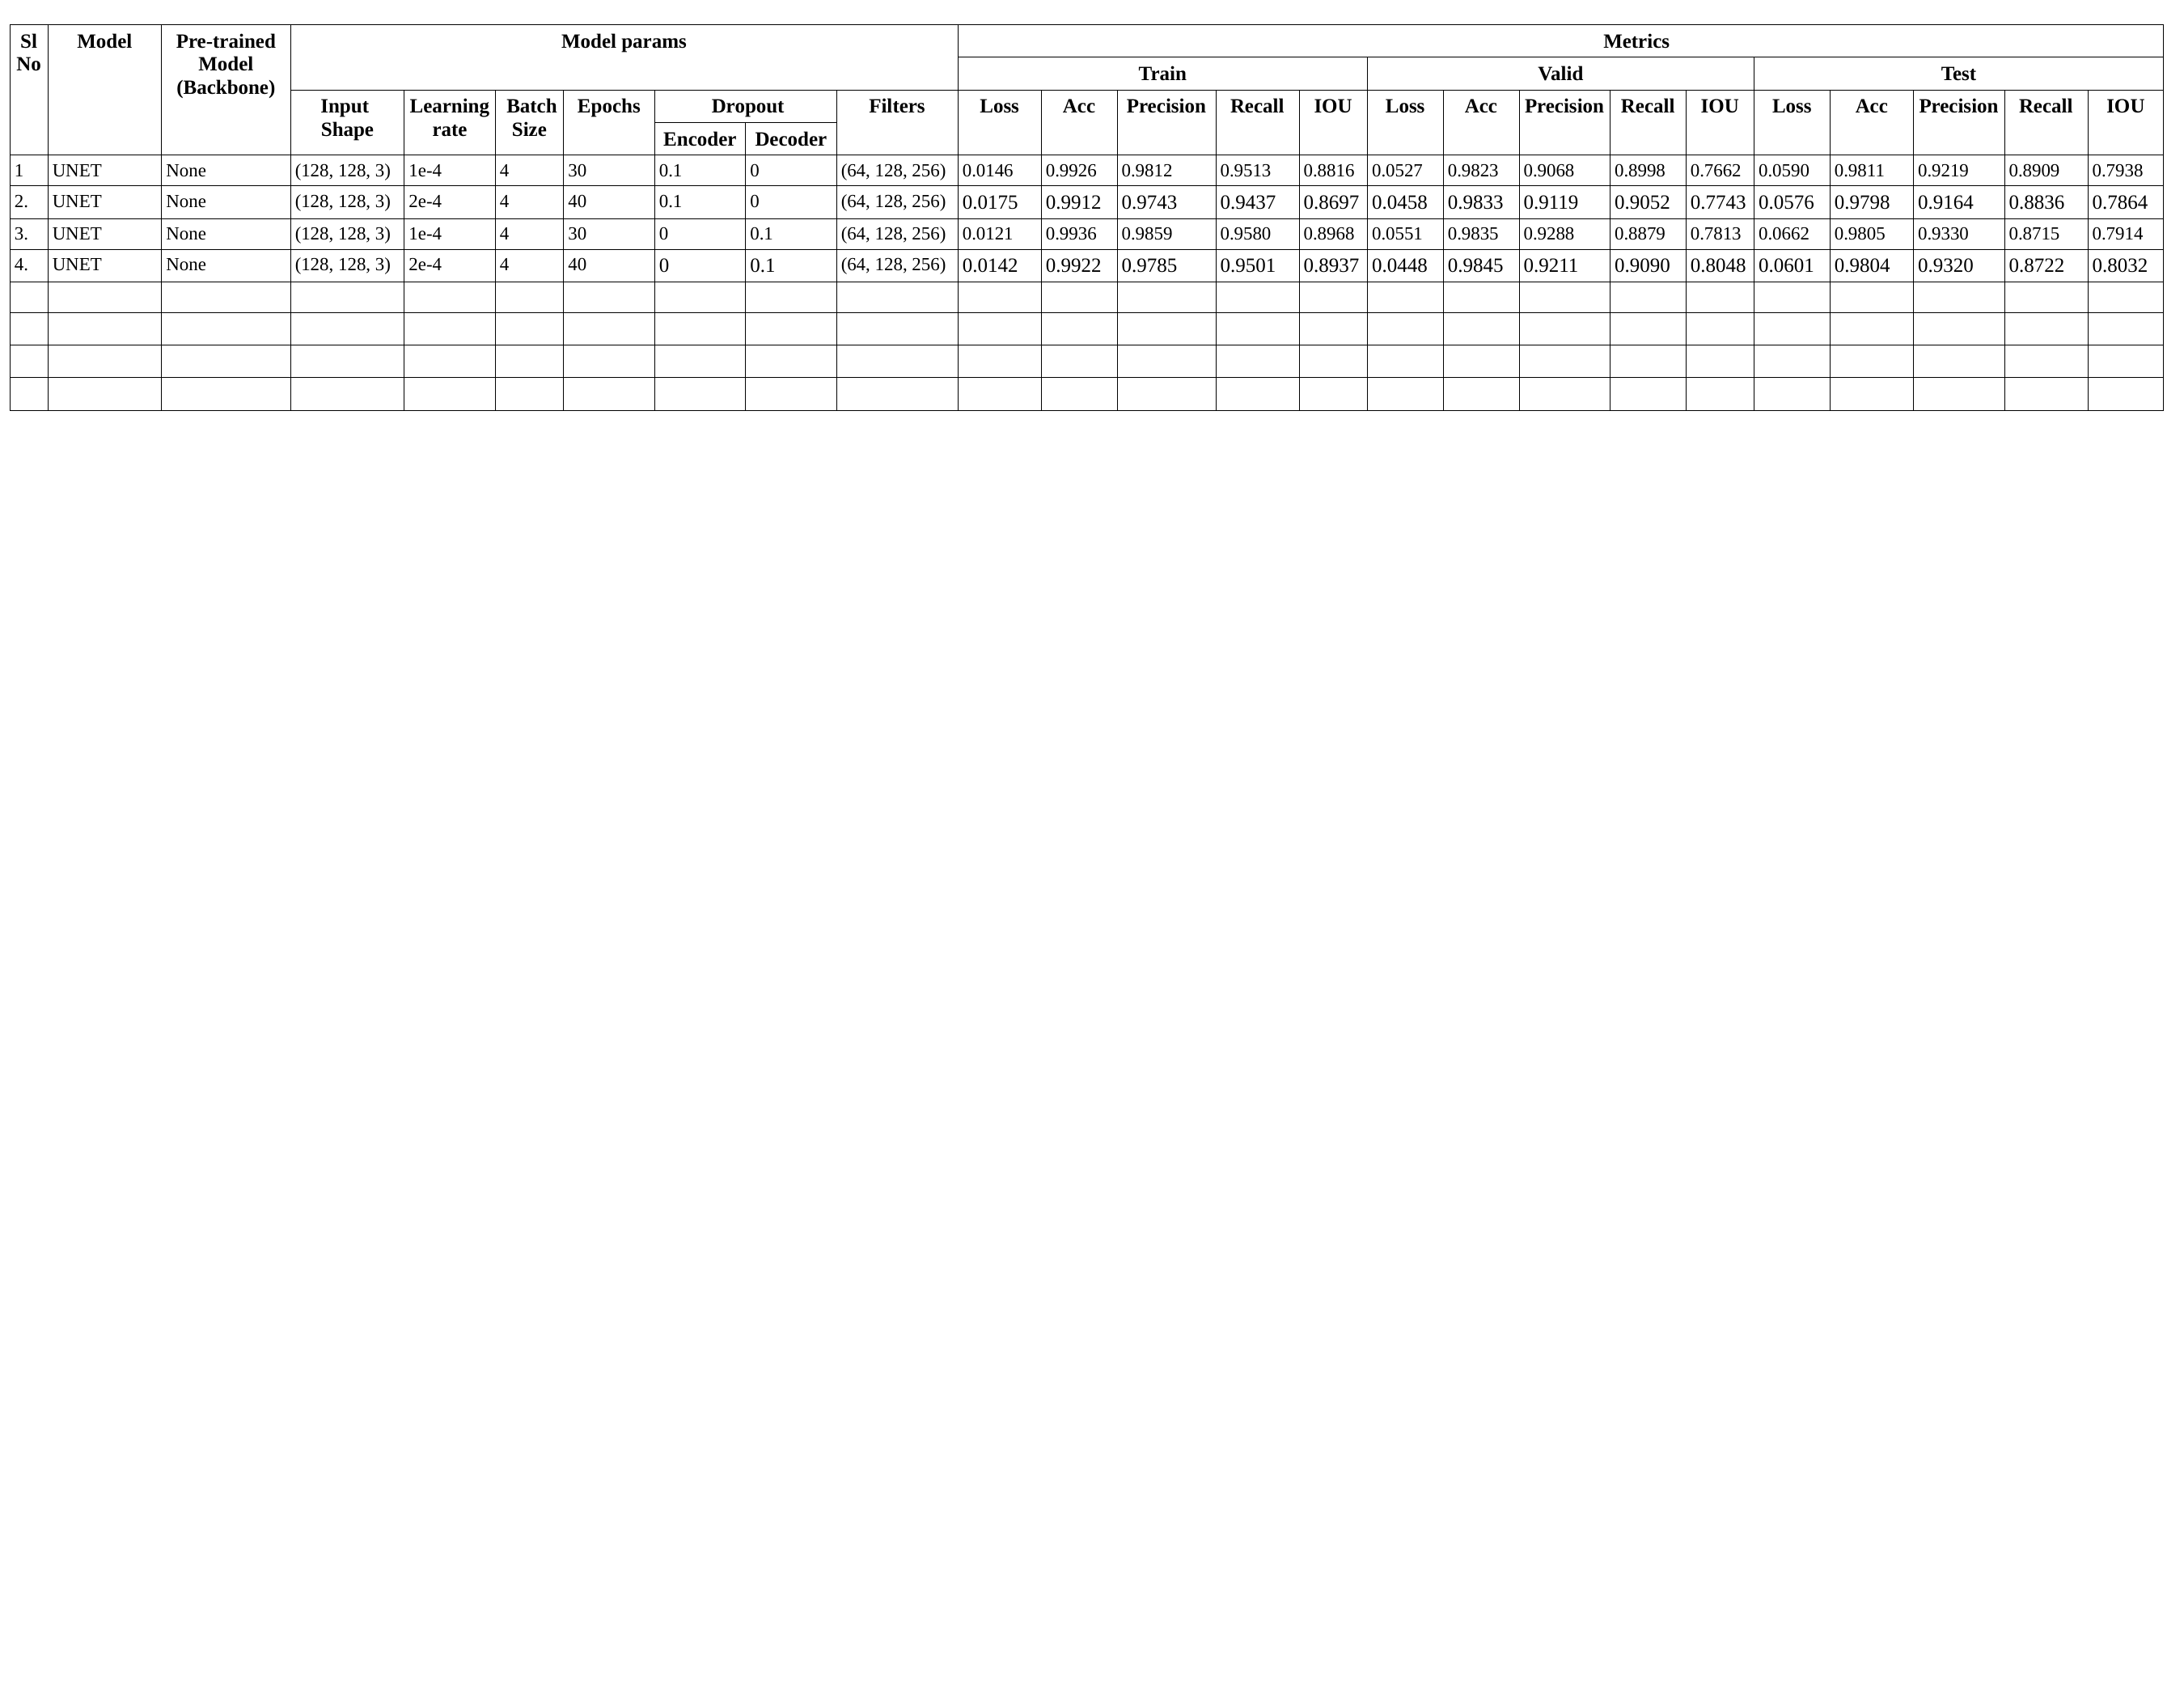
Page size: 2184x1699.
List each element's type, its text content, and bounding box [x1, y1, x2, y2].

table_cell [291, 345, 404, 377]
table_cell [655, 345, 745, 377]
table_cell 0.9320 [1914, 250, 2004, 282]
table_cell 4 [496, 219, 563, 248]
table_cell 0.9501 [1217, 250, 1299, 282]
table_cell [1444, 313, 1519, 345]
table_cell [746, 313, 836, 345]
table_cell [496, 282, 563, 312]
table_cell 0.7662 [1687, 155, 1754, 185]
table_cell [496, 313, 563, 345]
table_cell 0.8048 [1687, 250, 1754, 282]
table_cell [1520, 345, 1610, 377]
table_cell 0.9823 [1444, 155, 1519, 185]
table_cell [1831, 313, 1913, 345]
table_cell [1754, 282, 1830, 312]
table_cell [2005, 313, 2088, 345]
table_cell 0.9288 [1520, 219, 1610, 248]
table_cell 0.0662 [1754, 219, 1830, 248]
table_cell [2005, 378, 2088, 410]
table_cell 0.0527 [1368, 155, 1443, 185]
table_header Model [49, 25, 161, 155]
table_cell 0.9211 [1520, 250, 1610, 282]
table_cell [1754, 345, 1830, 377]
table_cell [2005, 345, 2088, 377]
table_cell 0.8816 [1300, 155, 1367, 185]
table_cell Valid [1368, 57, 1754, 90]
table_cell [564, 345, 654, 377]
table_cell [564, 282, 654, 312]
table_cell [2089, 378, 2163, 410]
table_cell 40 [564, 250, 654, 282]
table_cell IOU [1300, 91, 1367, 155]
table_cell [1368, 345, 1443, 377]
table_cell (128, 128, 3) [291, 250, 404, 282]
table_cell 0.8879 [1610, 219, 1686, 248]
table_cell 0.7914 [2089, 219, 2163, 248]
table_cell [1831, 345, 1913, 377]
table_cell [1444, 282, 1519, 312]
table_cell [1444, 378, 1519, 410]
table_cell [1687, 378, 1754, 410]
table_cell [959, 345, 1041, 377]
table_cell 0.9912 [1042, 186, 1117, 218]
table_cell 0.9330 [1914, 219, 2004, 248]
table_cell [404, 345, 495, 377]
table_cell [49, 345, 161, 377]
table_cell 4 [496, 250, 563, 282]
table_cell 0 [746, 186, 836, 218]
table_cell [2089, 313, 2163, 345]
table_cell [2005, 282, 2088, 312]
table_cell Precision [1118, 91, 1216, 155]
table_cell Learning rate [404, 91, 495, 155]
table_cell 0.9052 [1610, 186, 1686, 218]
table_cell [1687, 345, 1754, 377]
table_cell 0.0121 [959, 219, 1041, 248]
table_cell 0.8998 [1610, 155, 1686, 185]
table_cell 0.9785 [1118, 250, 1216, 282]
table_cell 0 [655, 250, 745, 282]
table_cell 2e-4 [404, 250, 495, 282]
table_cell [655, 282, 745, 312]
table_cell [1042, 282, 1117, 312]
table_cell 0.9835 [1444, 219, 1519, 248]
table_cell Encoder [655, 123, 745, 155]
table_cell [291, 282, 404, 312]
table_cell 0.9936 [1042, 219, 1117, 248]
table_cell Acc [1042, 91, 1117, 155]
table_cell 0.9580 [1217, 219, 1299, 248]
table_header Sl No [11, 25, 48, 155]
table_cell Test [1754, 57, 2163, 90]
table_cell 0.9068 [1520, 155, 1610, 185]
table_cell [1444, 345, 1519, 377]
table_cell (128, 128, 3) [291, 155, 404, 185]
table_cell [959, 282, 1041, 312]
table_cell [1042, 313, 1117, 345]
table_cell [49, 378, 161, 410]
table_cell Decoder [746, 123, 836, 155]
table_cell [1300, 313, 1367, 345]
table_cell 0.7938 [2089, 155, 2163, 185]
table_cell 0 [746, 155, 836, 185]
table_cell Precision [1914, 91, 2004, 155]
table_cell 0.7864 [2089, 186, 2163, 218]
table_cell 0.7743 [1687, 186, 1754, 218]
table_cell [1754, 378, 1830, 410]
table_cell 0.9743 [1118, 186, 1216, 218]
table_cell 1 [11, 155, 48, 185]
table_cell None [162, 155, 290, 185]
table_cell 0.9845 [1444, 250, 1519, 282]
table_cell 0 [655, 219, 745, 248]
table_cell 0.9833 [1444, 186, 1519, 218]
table_cell Loss [1368, 91, 1443, 155]
table_cell 0.8697 [1300, 186, 1367, 218]
table_cell [959, 313, 1041, 345]
table_cell [11, 282, 48, 312]
table_cell [1610, 282, 1686, 312]
table_cell 0.1 [746, 250, 836, 282]
table_cell Precision [1520, 91, 1610, 155]
table_cell 0.0146 [959, 155, 1041, 185]
table_cell [404, 282, 495, 312]
table_cell [1687, 313, 1754, 345]
table_cell [1217, 345, 1299, 377]
table_cell 0.8722 [2005, 250, 2088, 282]
table_cell 0.9812 [1118, 155, 1216, 185]
table_cell IOU [1687, 91, 1754, 155]
table_cell [1831, 378, 1913, 410]
table_cell (64, 128, 256) [837, 155, 958, 185]
table_cell Loss [959, 91, 1041, 155]
table_cell [1914, 378, 2004, 410]
table_cell [1118, 282, 1216, 312]
table_cell [1610, 313, 1686, 345]
table_cell 0.0448 [1368, 250, 1443, 282]
table_cell 0.0175 [959, 186, 1041, 218]
table_cell UNET [49, 155, 161, 185]
table_cell [1687, 282, 1754, 312]
table_cell Acc [1831, 91, 1913, 155]
table_cell [1300, 282, 1367, 312]
table_cell 2. [11, 186, 48, 218]
table_cell [11, 378, 48, 410]
table_cell [1118, 313, 1216, 345]
table_cell 0.9798 [1831, 186, 1913, 218]
table_cell 0.9119 [1520, 186, 1610, 218]
table_cell [1217, 313, 1299, 345]
table_cell [49, 282, 161, 312]
table_cell [162, 313, 290, 345]
table_cell IOU [2089, 91, 2163, 155]
table_cell 0.9859 [1118, 219, 1216, 248]
table_cell [655, 313, 745, 345]
table_cell [1831, 282, 1913, 312]
table_cell 40 [564, 186, 654, 218]
table_cell [1610, 345, 1686, 377]
table_cell None [162, 250, 290, 282]
table_cell (64, 128, 256) [837, 250, 958, 282]
table_cell Loss [1754, 91, 1830, 155]
table_cell 0.9804 [1831, 250, 1913, 282]
table_cell 0.9922 [1042, 250, 1117, 282]
table_cell [49, 313, 161, 345]
table_cell [1914, 313, 2004, 345]
table_cell Recall [2005, 91, 2088, 155]
table_cell 4 [496, 155, 563, 185]
table_cell 4. [11, 250, 48, 282]
table_cell 0.9805 [1831, 219, 1913, 248]
table_cell 0.0601 [1754, 250, 1830, 282]
table_cell [746, 345, 836, 377]
table_cell [404, 378, 495, 410]
table_cell 3. [11, 219, 48, 248]
table_cell [496, 345, 563, 377]
table_cell (64, 128, 256) [837, 186, 958, 218]
table_cell [291, 313, 404, 345]
table_cell Input Shape [291, 91, 404, 155]
table_cell [1300, 378, 1367, 410]
table_cell 0.0551 [1368, 219, 1443, 248]
table_cell [837, 378, 958, 410]
table_cell [655, 378, 745, 410]
table_cell Epochs [564, 91, 654, 155]
table_cell BatchSize [496, 91, 563, 155]
table_cell [1217, 282, 1299, 312]
table_cell (64, 128, 256) [837, 219, 958, 248]
table_cell Acc [1444, 91, 1519, 155]
table_cell [1914, 345, 2004, 377]
table_cell UNET [49, 219, 161, 248]
table_cell [404, 313, 495, 345]
table_cell [746, 378, 836, 410]
table_cell 0.0142 [959, 250, 1041, 282]
table_cell UNET [49, 250, 161, 282]
table_cell [1118, 378, 1216, 410]
table_cell [1368, 378, 1443, 410]
table_cell [837, 282, 958, 312]
table_cell Recall [1610, 91, 1686, 155]
table_cell 0.9090 [1610, 250, 1686, 282]
table_cell [496, 378, 563, 410]
table_cell [1300, 345, 1367, 377]
table_cell None [162, 219, 290, 248]
table_cell Dropout [655, 91, 836, 122]
table_cell 0.9926 [1042, 155, 1117, 185]
table_cell 2e-4 [404, 186, 495, 218]
table_cell (128, 128, 3) [291, 186, 404, 218]
table_cell 0.9164 [1914, 186, 2004, 218]
table_cell 0.8968 [1300, 219, 1367, 248]
table_cell [1042, 345, 1117, 377]
table_cell [162, 345, 290, 377]
table_header Metrics [959, 25, 2163, 57]
table_cell [1118, 345, 1216, 377]
table_cell [564, 378, 654, 410]
table_cell 0.8032 [2089, 250, 2163, 282]
table_cell 0.1 [655, 186, 745, 218]
table_cell 0.9513 [1217, 155, 1299, 185]
table_cell 30 [564, 155, 654, 185]
table_cell 1e-4 [404, 219, 495, 248]
table_cell 0.8909 [2005, 155, 2088, 185]
table_cell [1368, 313, 1443, 345]
table_cell UNET [49, 186, 161, 218]
table_cell 0.9437 [1217, 186, 1299, 218]
table_cell [291, 378, 404, 410]
table_cell [1520, 313, 1610, 345]
table_cell [1368, 282, 1443, 312]
table_cell [11, 313, 48, 345]
table_cell 0.9219 [1914, 155, 2004, 185]
table_cell 0.8937 [1300, 250, 1367, 282]
table_cell [564, 313, 654, 345]
table_cell [1520, 282, 1610, 312]
table_cell [1754, 313, 1830, 345]
table_header Pre-trained Model (Backbone) [162, 25, 290, 155]
table_cell [837, 345, 958, 377]
table_cell [746, 282, 836, 312]
table_cell [11, 345, 48, 377]
table_cell Recall [1217, 91, 1299, 155]
table_cell Filters [837, 91, 958, 155]
table_cell [2089, 345, 2163, 377]
table_cell 0.9811 [1831, 155, 1913, 185]
table_cell [162, 378, 290, 410]
table_cell 0.1 [746, 219, 836, 248]
table_cell None [162, 186, 290, 218]
table_cell 4 [496, 186, 563, 218]
table_cell 0.0458 [1368, 186, 1443, 218]
table_cell 1e-4 [404, 155, 495, 185]
table_cell [1520, 378, 1610, 410]
table_cell [162, 282, 290, 312]
table_cell 0.8836 [2005, 186, 2088, 218]
table_cell (128, 128, 3) [291, 219, 404, 248]
table_cell Train [959, 57, 1367, 90]
table_header Model params [291, 25, 958, 90]
table_cell 0.0576 [1754, 186, 1830, 218]
table_cell [1914, 282, 2004, 312]
table_cell [1217, 378, 1299, 410]
table_cell 0.7813 [1687, 219, 1754, 248]
table_cell 0.8715 [2005, 219, 2088, 248]
table_cell 0.0590 [1754, 155, 1830, 185]
table_cell 0.1 [655, 155, 745, 185]
table_cell [959, 378, 1041, 410]
table_cell [837, 313, 958, 345]
table_cell [1610, 378, 1686, 410]
table_cell 30 [564, 219, 654, 248]
table_cell [1042, 378, 1117, 410]
table_cell [2089, 282, 2163, 312]
